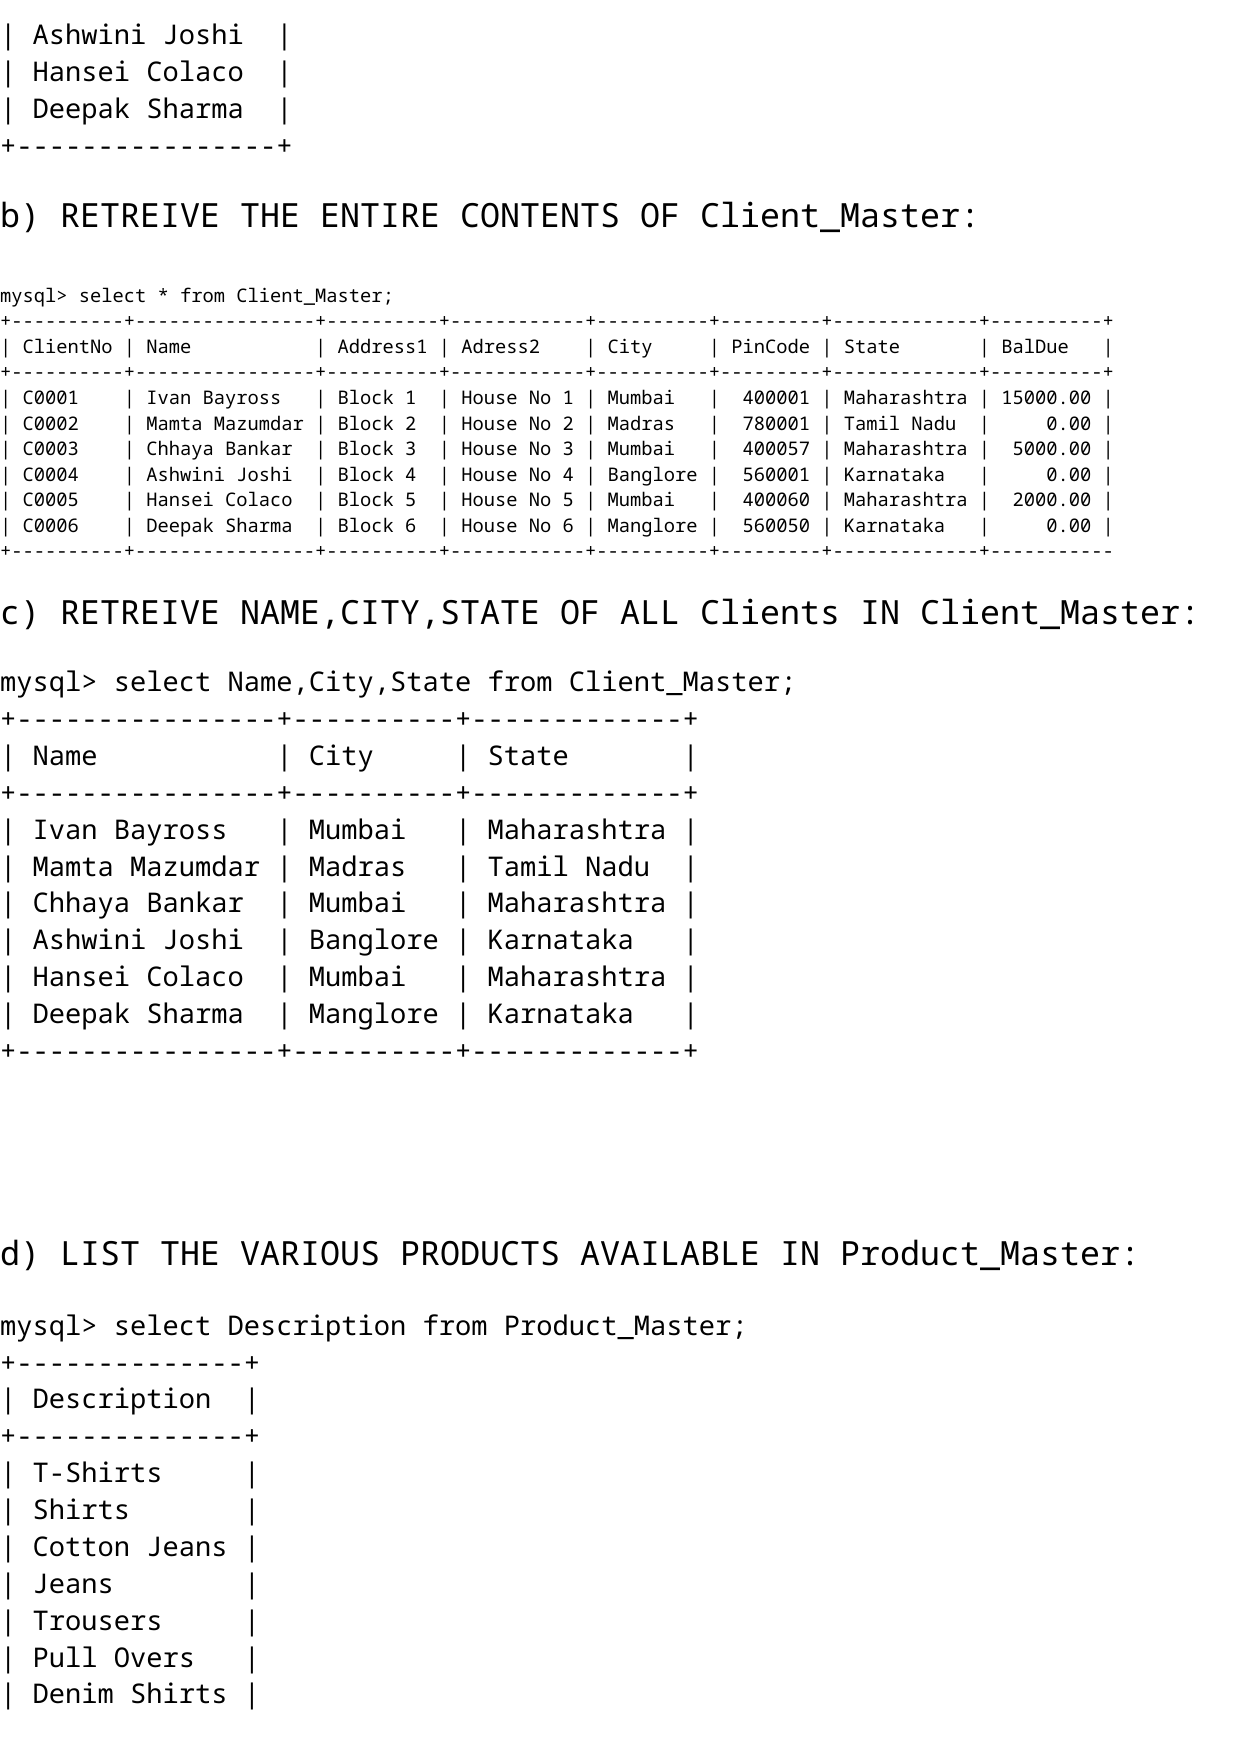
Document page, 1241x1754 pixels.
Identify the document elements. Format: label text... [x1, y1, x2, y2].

text | Name | City | State | [0, 736, 1240, 773]
text | C0005 | Hansei Colaco | Block 5 | House No 5 | Mumbai | 400060 | Maharashtra | 2000.00 | [0, 486, 1240, 512]
text +--------------+ [0, 1343, 1240, 1380]
text mysql> select Description from Product_Master; [0, 1306, 1240, 1343]
text | Chhaya Bankar | Mumbai | Maharashtra | [0, 884, 1240, 921]
text +--------------+ [0, 1417, 1240, 1454]
text | Hansei Colaco | Mumbai | Maharashtra | [0, 958, 1240, 994]
text +----------+----------------+----------+------------+----------+---------+-------------+----------+ [0, 359, 1240, 384]
text | Description | [0, 1380, 1240, 1417]
text | Deepak Sharma | Manglore | Karnataka | [0, 994, 1240, 1031]
text | Pull Overs | [0, 1638, 1240, 1675]
text +----------------+----------+-------------+ [0, 699, 1240, 736]
text | Mamta Mazumdar | Madras | Tamil Nadu | [0, 847, 1240, 884]
text +----------+----------------+----------+------------+----------+---------+-------------+----------- [0, 537, 1240, 563]
text | C0006 | Deepak Sharma | Block 6 | House No 6 | Manglore | 560050 | Karnataka | 0.00 | [0, 512, 1240, 537]
text | C0001 | Ivan Bayross | Block 1 | House No 1 | Mumbai | 400001 | Maharashtra | 15000.00 | [0, 384, 1240, 410]
text +----------------+----------+-------------+ [0, 773, 1240, 810]
text mysql> select * from Client_Master; [0, 282, 1240, 308]
text | ClientNo | Name | Address1 | Adress2 | City | PinCode | State | BalDue | [0, 333, 1240, 359]
text | Shirts | [0, 1491, 1240, 1527]
text | C0004 | Ashwini Joshi | Block 4 | House No 4 | Banglore | 560001 | Karnataka | 0.00 | [0, 461, 1240, 486]
text | Hansei Colaco | [0, 52, 1240, 89]
text | T-Shirts | [0, 1454, 1240, 1491]
text b) RETREIVE THE ENTIRE CONTENTS OF Client_Master: [0, 191, 1240, 237]
text | Ashwini Joshi | [0, 15, 1240, 52]
text | Ivan Bayross | Mumbai | Maharashtra | [0, 810, 1240, 847]
text c) RETREIVE NAME,CITY,STATE OF ALL Clients IN Client_Master: [0, 588, 1240, 634]
text | Deepak Sharma | [0, 89, 1240, 126]
text | C0002 | Mamta Mazumdar | Block 2 | House No 2 | Madras | 780001 | Tamil Nadu | 0.00 | [0, 410, 1240, 435]
text | Jeans | [0, 1564, 1240, 1601]
text d) LIST THE VARIOUS PRODUCTS AVAILABLE IN Product_Master: [0, 1230, 1240, 1275]
text | Trousers | [0, 1601, 1240, 1638]
text | Denim Shirts | [0, 1675, 1240, 1712]
text mysql> select Name,City,State from Client_Master; [0, 663, 1240, 699]
text | C0003 | Chhaya Bankar | Block 3 | House No 3 | Mumbai | 400057 | Maharashtra | 5000.00 | [0, 435, 1240, 461]
text | Ashwini Joshi | Banglore | Karnataka | [0, 921, 1240, 958]
text +----------------+----------+-------------+ [0, 1031, 1240, 1068]
text +----------+----------------+----------+------------+----------+---------+-------------+----------+ [0, 308, 1240, 333]
text | Cotton Jeans | [0, 1527, 1240, 1564]
text +----------------+ [0, 126, 1240, 163]
